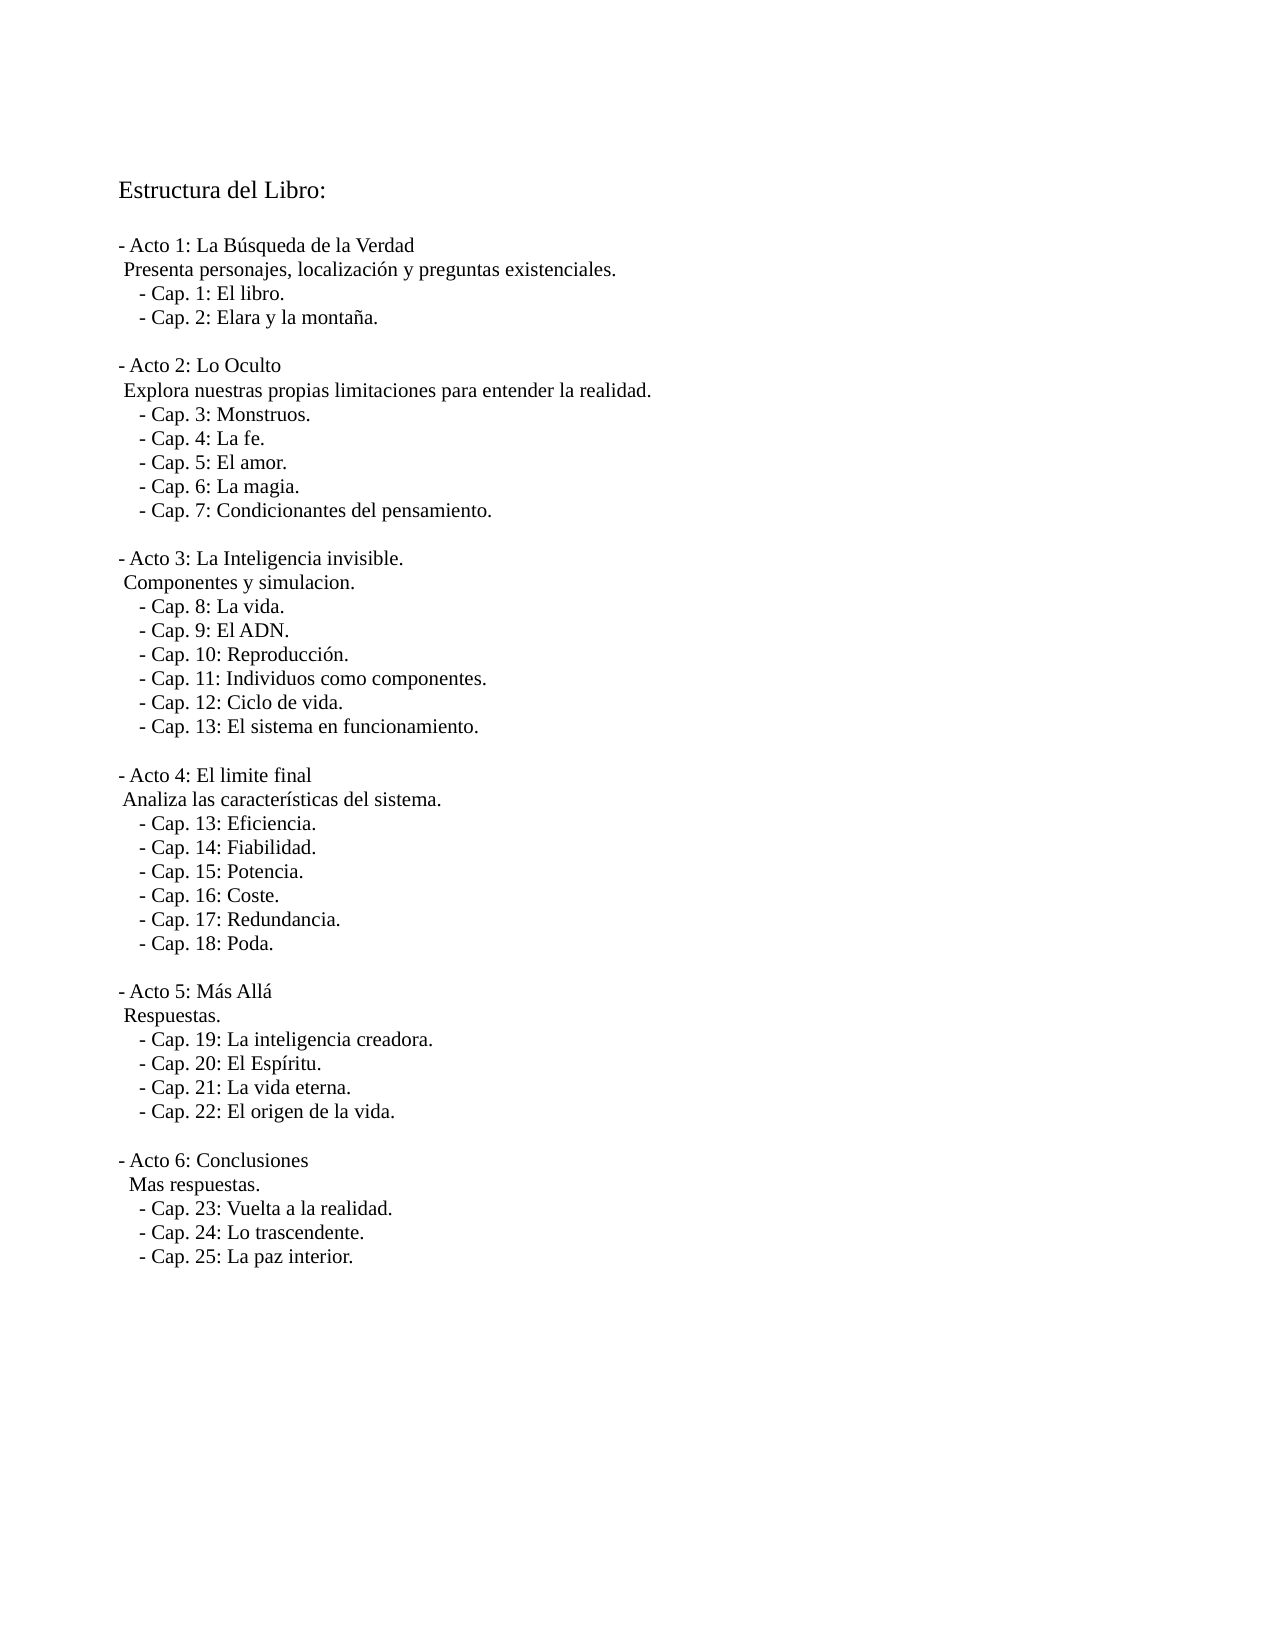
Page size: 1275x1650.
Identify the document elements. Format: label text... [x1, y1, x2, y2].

text - Cap. 19: La inteligencia creadora. [118, 1027, 1157, 1051]
text - Cap. 25: La paz interior. [118, 1244, 1157, 1268]
text - Cap. 21: La vida eterna. [118, 1075, 1157, 1099]
text - Cap. 18: Poda. [118, 931, 1157, 955]
text - Cap. 12: Ciclo de vida. [118, 690, 1157, 714]
text - Cap. 24: Lo trascendente. [118, 1220, 1157, 1244]
text Explora nuestras propias limitaciones para entender la realidad. [118, 377, 1157, 402]
text Mas respuestas. [118, 1172, 1157, 1196]
text - Cap. 5: El amor. [118, 450, 1157, 474]
text Respuestas. [118, 1003, 1157, 1027]
text - Cap. 7: Condicionantes del pensamiento. [118, 498, 1157, 522]
text - Acto 6: Conclusiones [118, 1147, 1157, 1172]
text Presenta personajes, localización y preguntas existenciales. [118, 257, 1157, 281]
text - Cap. 4: La fe. [118, 426, 1157, 450]
text Analiza las características del sistema. [118, 787, 1157, 811]
text - Cap. 14: Fiabilidad. [118, 835, 1157, 859]
text - Cap. 16: Coste. [118, 883, 1157, 907]
text - Cap. 9: El ADN. [118, 618, 1157, 642]
text - Cap. 2: Elara y la montaña. [118, 305, 1157, 329]
text - Cap. 3: Monstruos. [118, 402, 1157, 426]
text - Cap. 13: Eficiencia. [118, 811, 1157, 835]
text - Acto 3: La Inteligencia invisible. [118, 546, 1157, 570]
text - Acto 4: El limite final [118, 762, 1157, 787]
text - Cap. 22: El origen de la vida. [118, 1099, 1157, 1123]
text - Cap. 23: Vuelta a la realidad. [118, 1196, 1157, 1220]
text - Cap. 10: Reproducción. [118, 642, 1157, 666]
text - Acto 5: Más Allá [118, 979, 1157, 1003]
text - Cap. 6: La magia. [118, 474, 1157, 498]
text - Acto 2: Lo Oculto [118, 353, 1157, 377]
text - Cap. 13: El sistema en funcionamiento. [118, 714, 1157, 738]
text - Cap. 17: Redundancia. [118, 907, 1157, 931]
text - Acto 1: La Búsqueda de la Verdad [118, 233, 1157, 257]
text - Cap. 1: El libro. [118, 281, 1157, 305]
text - Cap. 15: Potencia. [118, 859, 1157, 883]
text - Cap. 20: El Espíritu. [118, 1051, 1157, 1075]
text Componentes y simulacion. [118, 570, 1157, 594]
text - Cap. 11: Individuos como componentes. [118, 666, 1157, 690]
text - Cap. 8: La vida. [118, 594, 1157, 618]
text Estructura del Libro: [118, 176, 1157, 204]
